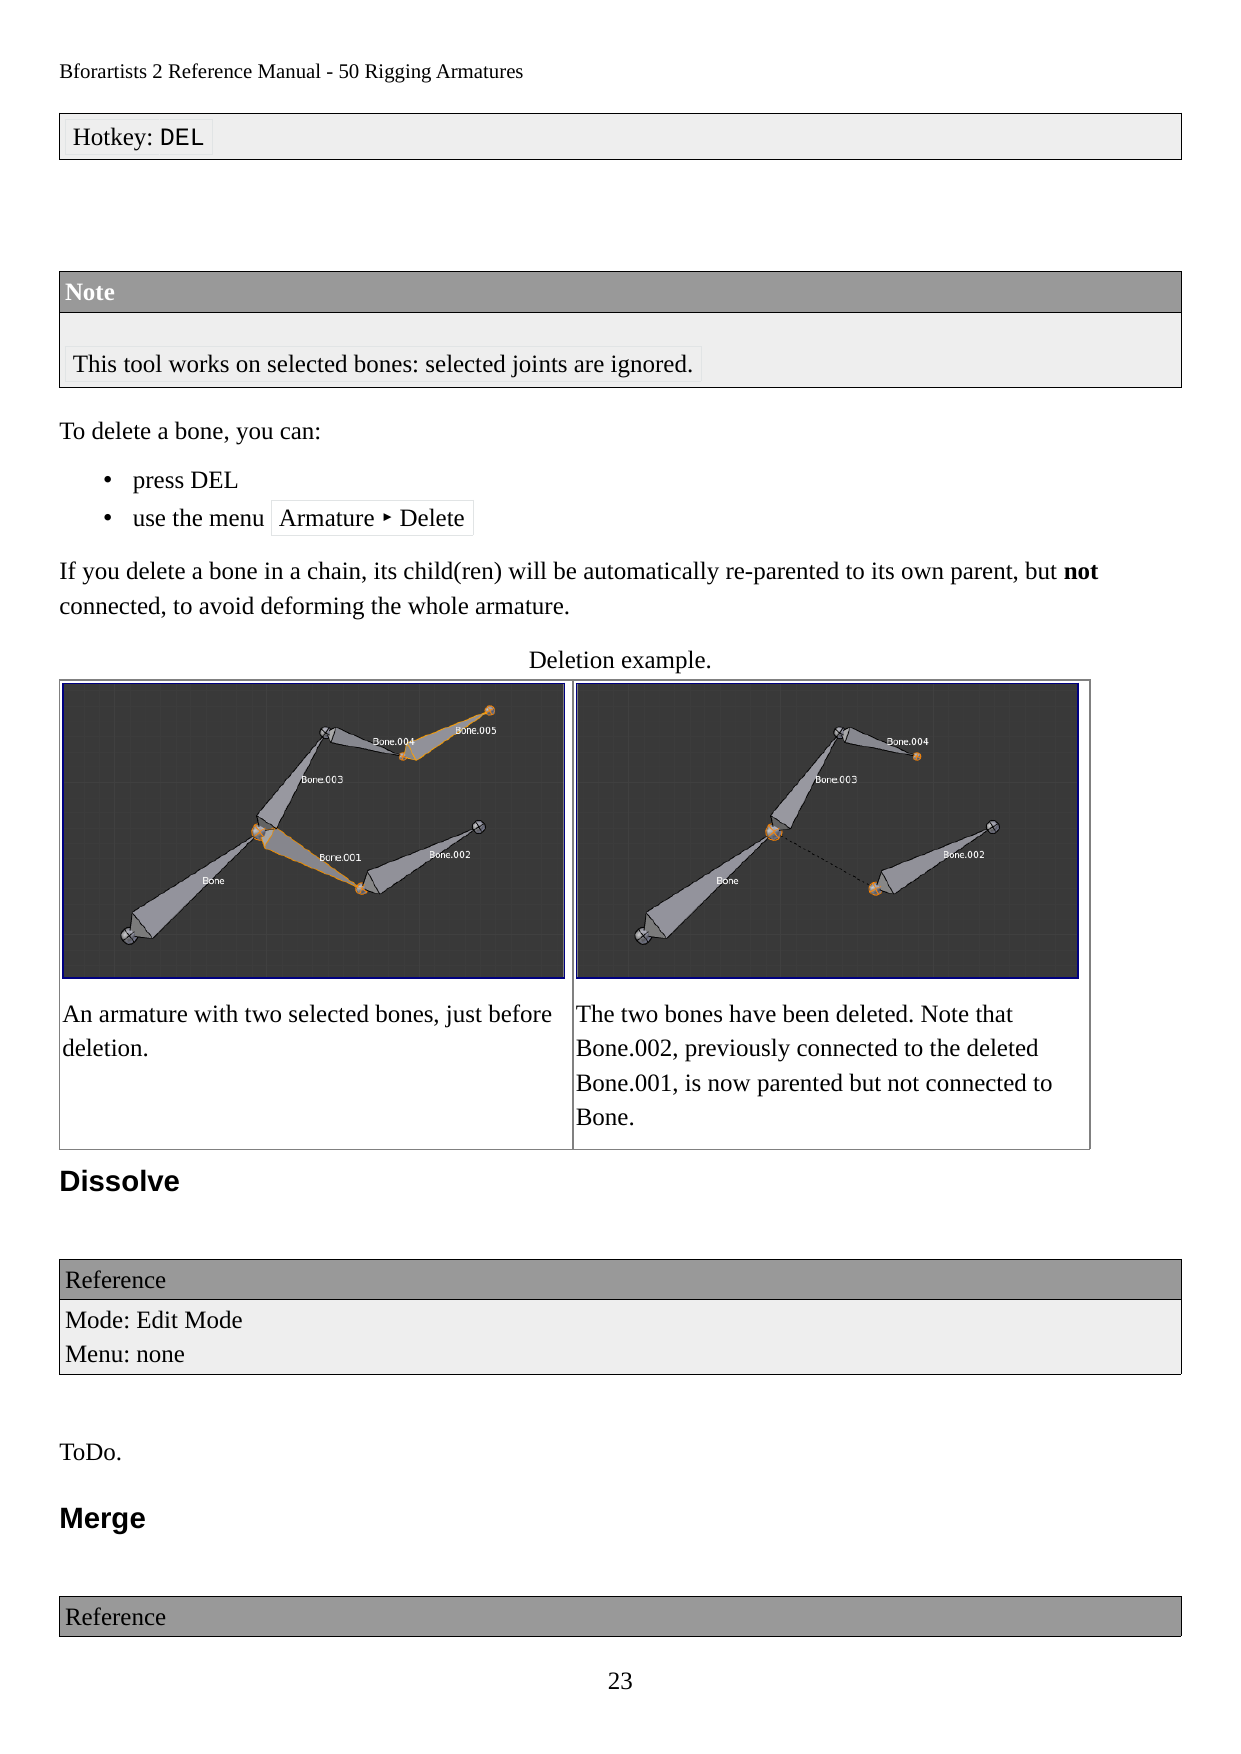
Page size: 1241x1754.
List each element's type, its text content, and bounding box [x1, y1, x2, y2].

subtitle Dissolve [59, 1164, 1181, 1197]
table_header An armature with two selected bones, just before deletion. [60, 681, 572, 1149]
table_header Reference [60, 1260, 1181, 1299]
table_header Reference [60, 1597, 1181, 1636]
list use the menu Armature ‣ Delete [103, 499, 473, 535]
text ToDo. [59, 1437, 1181, 1466]
text If you delete a bone in a chain, its child(ren) will be automatically re-parented to its own parent, but not connected, to avoid deforming the whole armature. [59, 556, 1181, 619]
picture [577, 684, 1077, 977]
table_header Note [60, 272, 1181, 312]
table_cell Hotkey: DEL [60, 114, 1181, 159]
table_header The two bones have been deleted. Note that Bone.002, previously connected to the deleted Bone.001, is now parented but not connected to Bone. [574, 681, 1089, 1149]
picture [64, 684, 564, 977]
text To delete a bone, you can: [59, 416, 1181, 445]
list [474, 499, 1181, 535]
subtitle Merge [59, 1501, 1181, 1534]
text Deletion example. [59, 645, 1181, 673]
table_cell Mode: Edit Mode Menu: none [60, 1300, 1181, 1374]
list press DEL [103, 465, 1181, 494]
table_cell This tool works on selected bones: selected joints are ignored. [60, 313, 1181, 387]
